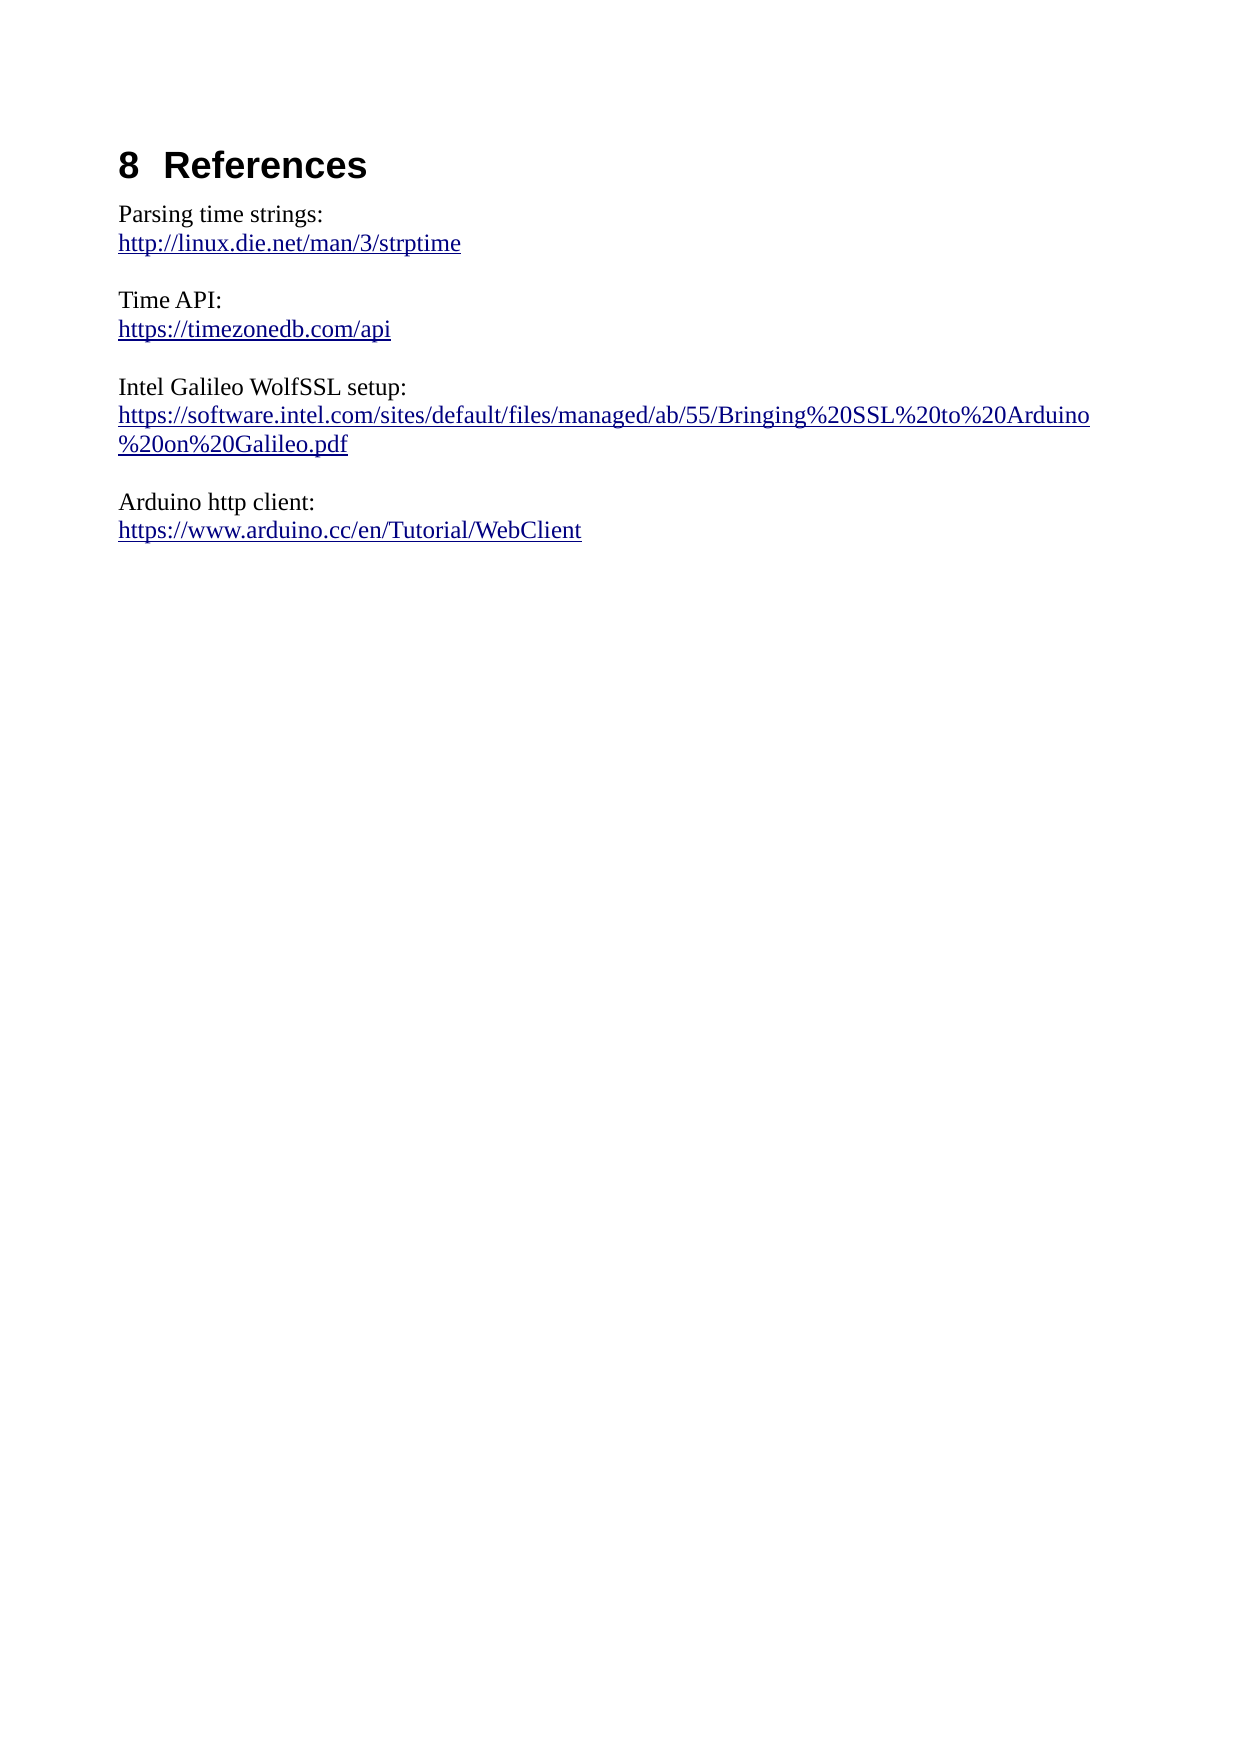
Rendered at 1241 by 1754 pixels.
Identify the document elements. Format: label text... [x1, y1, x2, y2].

subtitle References [118, 143, 1122, 187]
text https://www.arduino.cc/en/Tutorial/WebClient [118, 516, 1122, 544]
text Time API: [118, 286, 1122, 314]
text https://timezonedb.com/api [118, 314, 1122, 343]
text https://software.intel.com/sites/default/files/managed/ab/55/Bringing%20SSL%20to%20Arduino%20on%20Galileo.pdf [118, 401, 1122, 458]
text Parsing time strings: [118, 199, 1122, 228]
text Intel Galileo WolfSSL setup: [118, 372, 1122, 401]
text http://linux.die.net/man/3/strptime [118, 228, 1122, 257]
text Arduino http client: [118, 487, 1122, 516]
